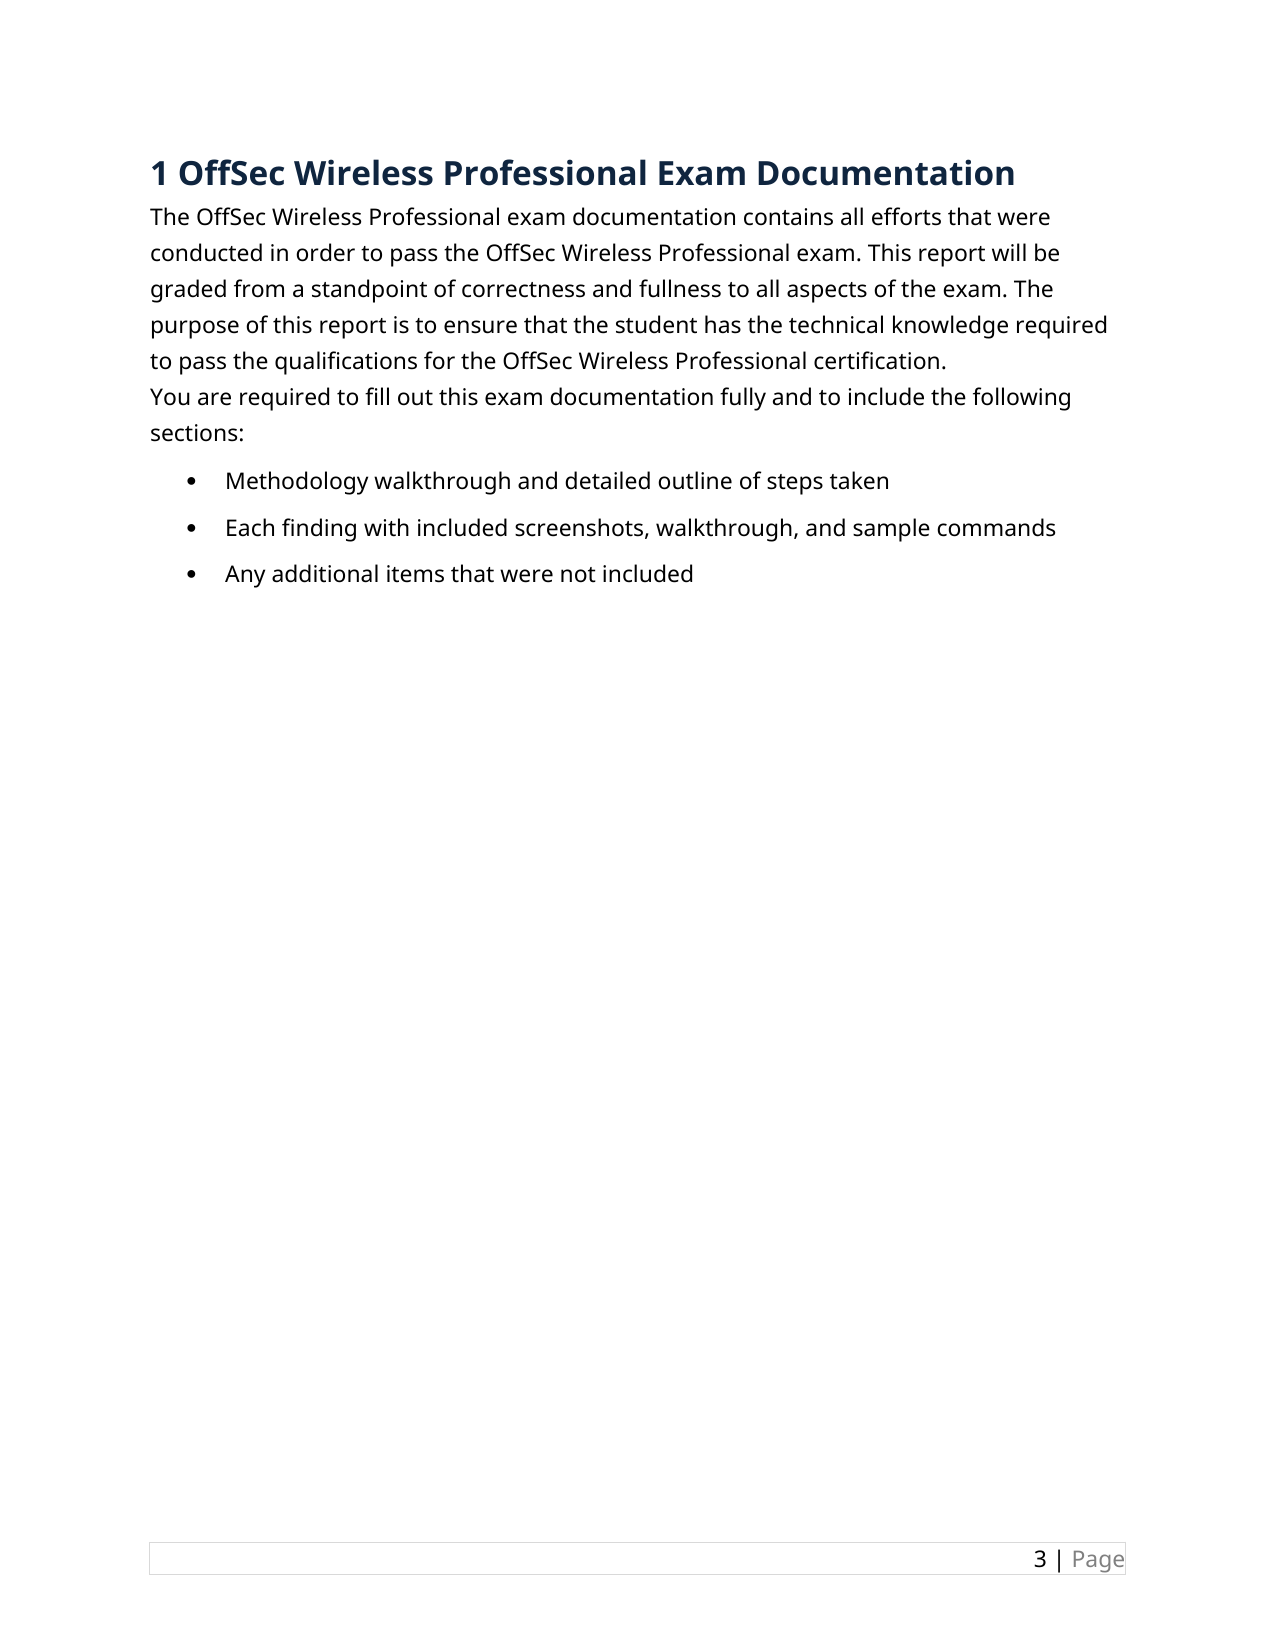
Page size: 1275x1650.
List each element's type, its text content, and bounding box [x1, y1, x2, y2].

list Methodology walkthrough and detailed outline of steps taken [187, 465, 1125, 496]
subtitle OffSec Wireless Professional Exam Documentation [150, 150, 1125, 195]
list Each finding with included screenshots, walkthrough, and sample commands [187, 512, 1125, 543]
text The OffSec Wireless Professional exam documentation contains all efforts that were conducted in order to pass the OffSec Wireless Professional exam. This report will be graded from a standpoint of correctness and fullness to all aspects of the exam. The purpose of this report is to ensure that the student has the technical knowledge required to pass the qualifications for the OffSec Wireless Professional certification. [150, 201, 1125, 376]
text You are required to fill out this exam documentation fully and to include the following sections: [150, 381, 1125, 448]
list Any additional items that were not included [187, 558, 1125, 590]
